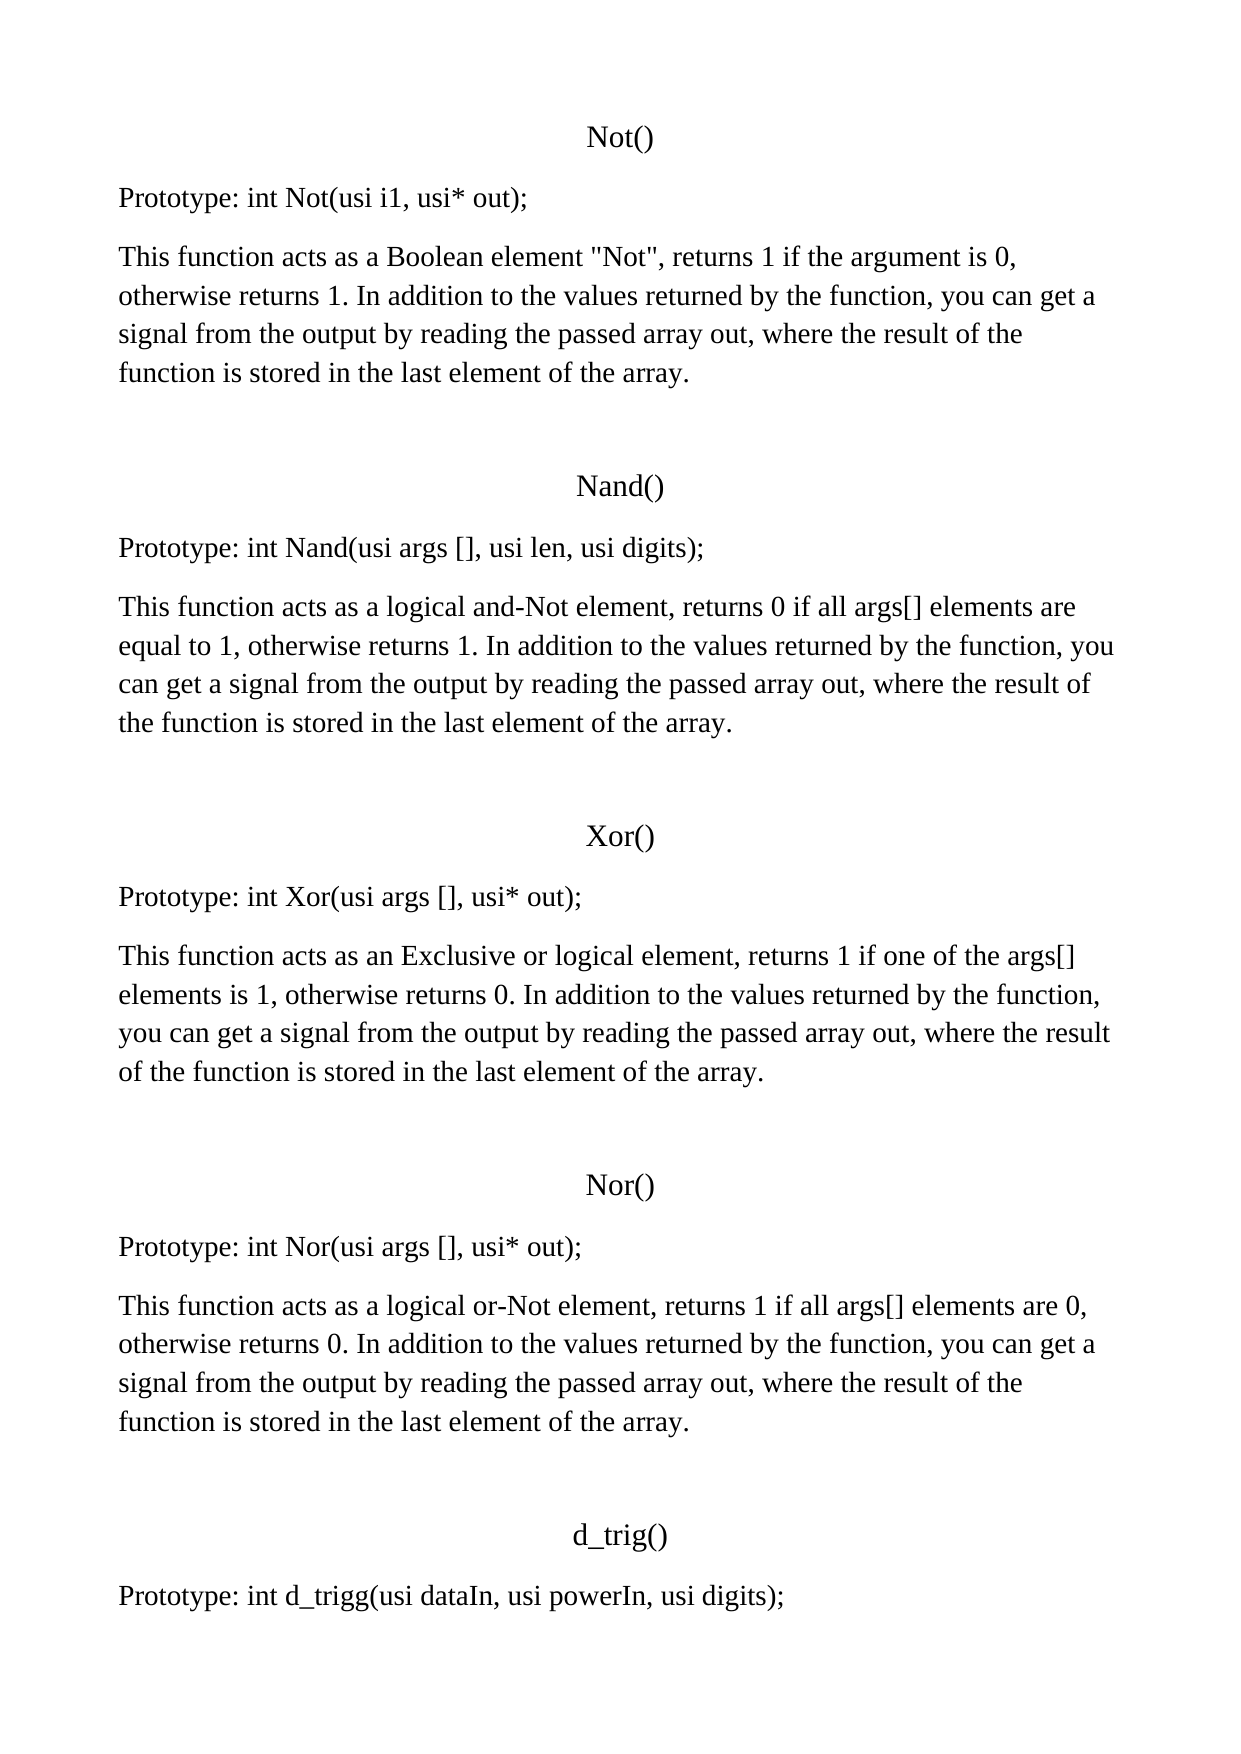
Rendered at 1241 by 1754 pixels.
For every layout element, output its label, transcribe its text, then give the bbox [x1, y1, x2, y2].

text Not() [118, 118, 1122, 154]
text Prototype: int Not(usi i1, usi* out); [118, 180, 1122, 214]
text Nor() [118, 1167, 1122, 1202]
text This function acts as an Exclusive or logical element, returns 1 if one of the args[] elements is 1, otherwise returns 0. In addition to the values returned by the function, you can get a signal from the output by reading the passed array out, where the result of the function is stored in the last element of the array. [118, 938, 1122, 1088]
text Nand() [118, 468, 1122, 503]
text This function acts as a logical or-Not element, returns 1 if all args[] elements are 0, otherwise returns 0. In addition to the values returned by the function, you can get a signal from the output by reading the passed array out, where the result of the function is stored in the last element of the array. [118, 1288, 1122, 1437]
text Xor() [118, 817, 1122, 853]
text This function acts as a Boolean element "Not", returns 1 if the argument is 0, otherwise returns 1. In addition to the values returned by the function, you can get a signal from the output by reading the passed array out, where the result of the function is stored in the last element of the array. [118, 239, 1122, 389]
text Prototype: int Xor(usi args [], usi* out); [118, 879, 1122, 913]
text Prototype: int Nand(usi args [], usi len, usi digits); [118, 530, 1122, 563]
text Prototype: int d_trigg(usi dataIn, usi powerIn, usi digits); [118, 1578, 1122, 1612]
text Prototype: int Nor(usi args [], usi* out); [118, 1229, 1122, 1262]
text d_trig() [118, 1516, 1122, 1552]
text This function acts as a logical and-Not element, returns 0 if all args[] elements are equal to 1, otherwise returns 1. In addition to the values returned by the function, you can get a signal from the output by reading the passed array out, where the result of the function is stored in the last element of the array. [118, 589, 1122, 738]
